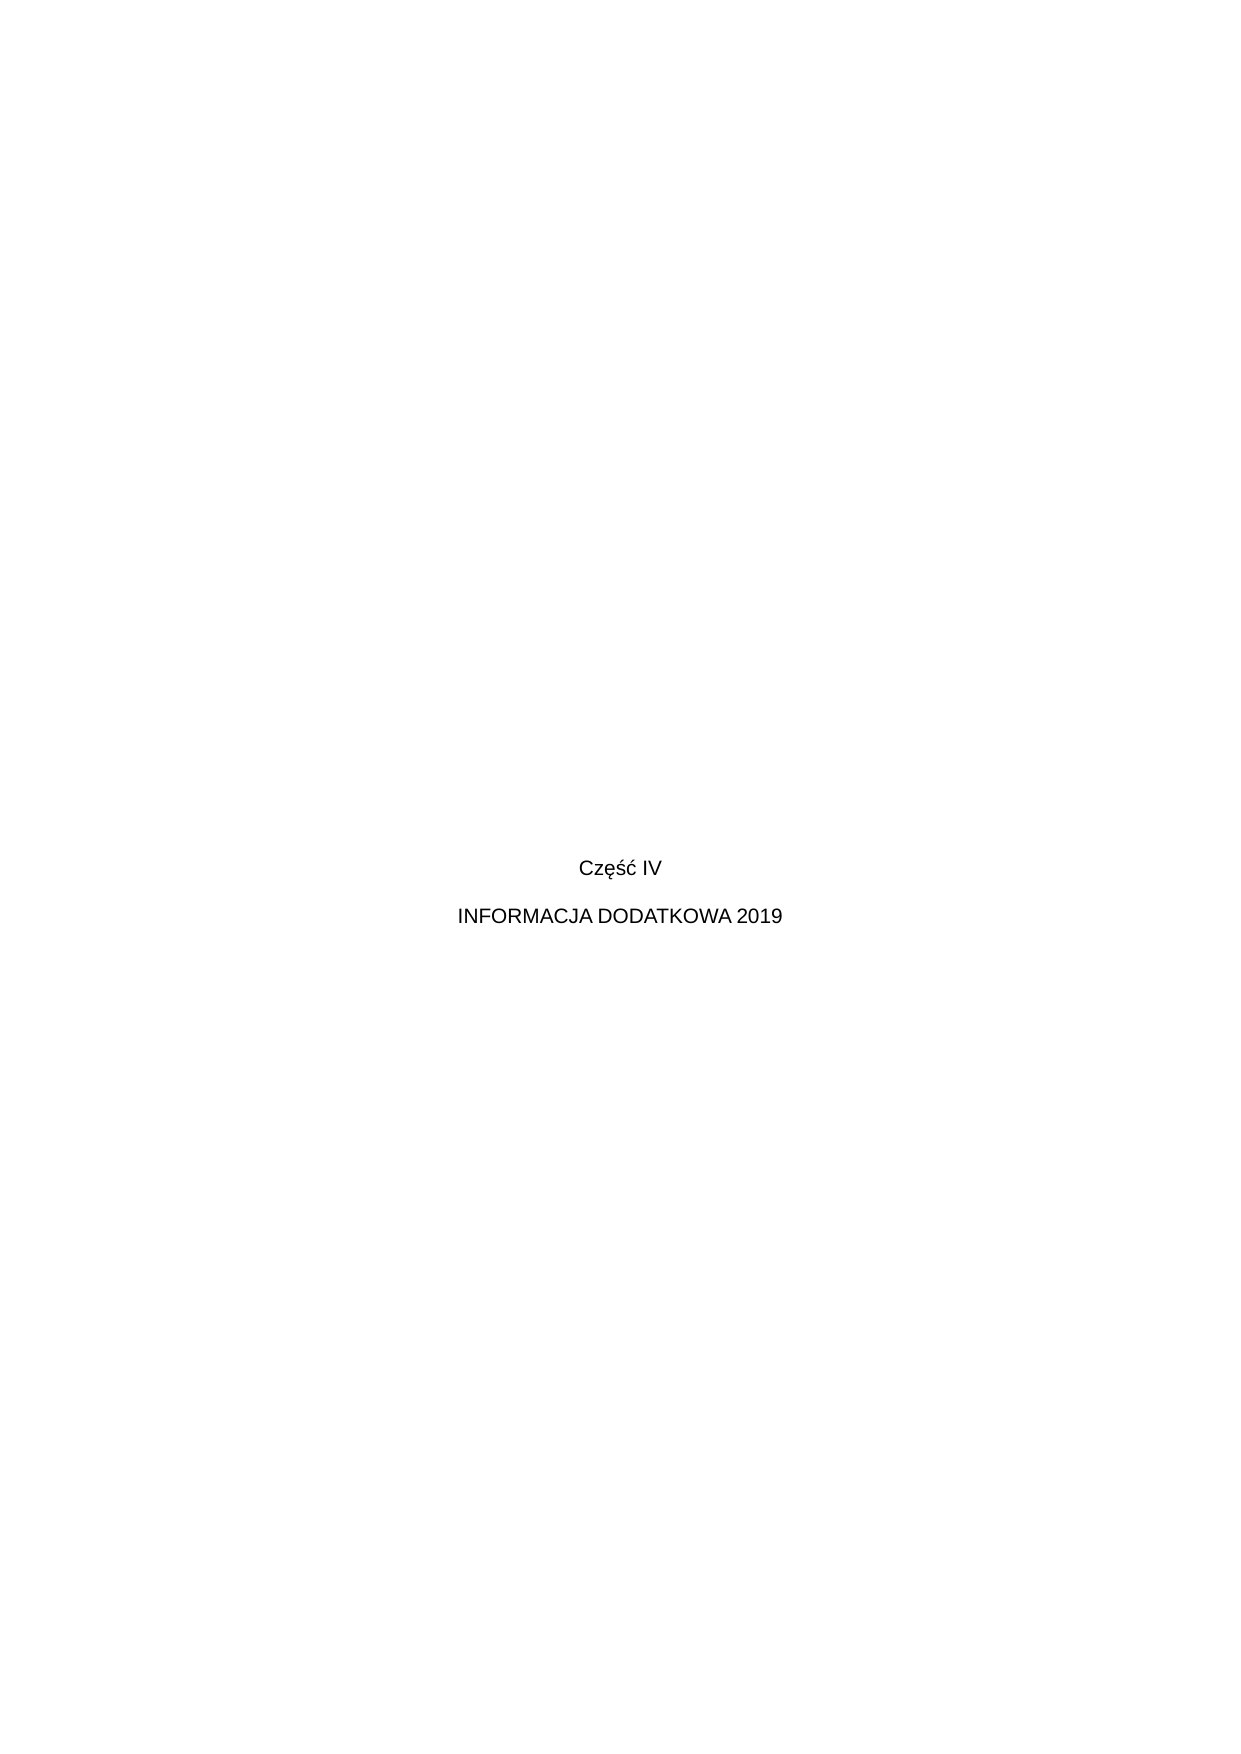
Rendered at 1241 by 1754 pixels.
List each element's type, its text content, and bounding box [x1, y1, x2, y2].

text INFORMACJA DODATKOWA 2019 [118, 904, 1122, 928]
text Część IV [118, 856, 1122, 880]
